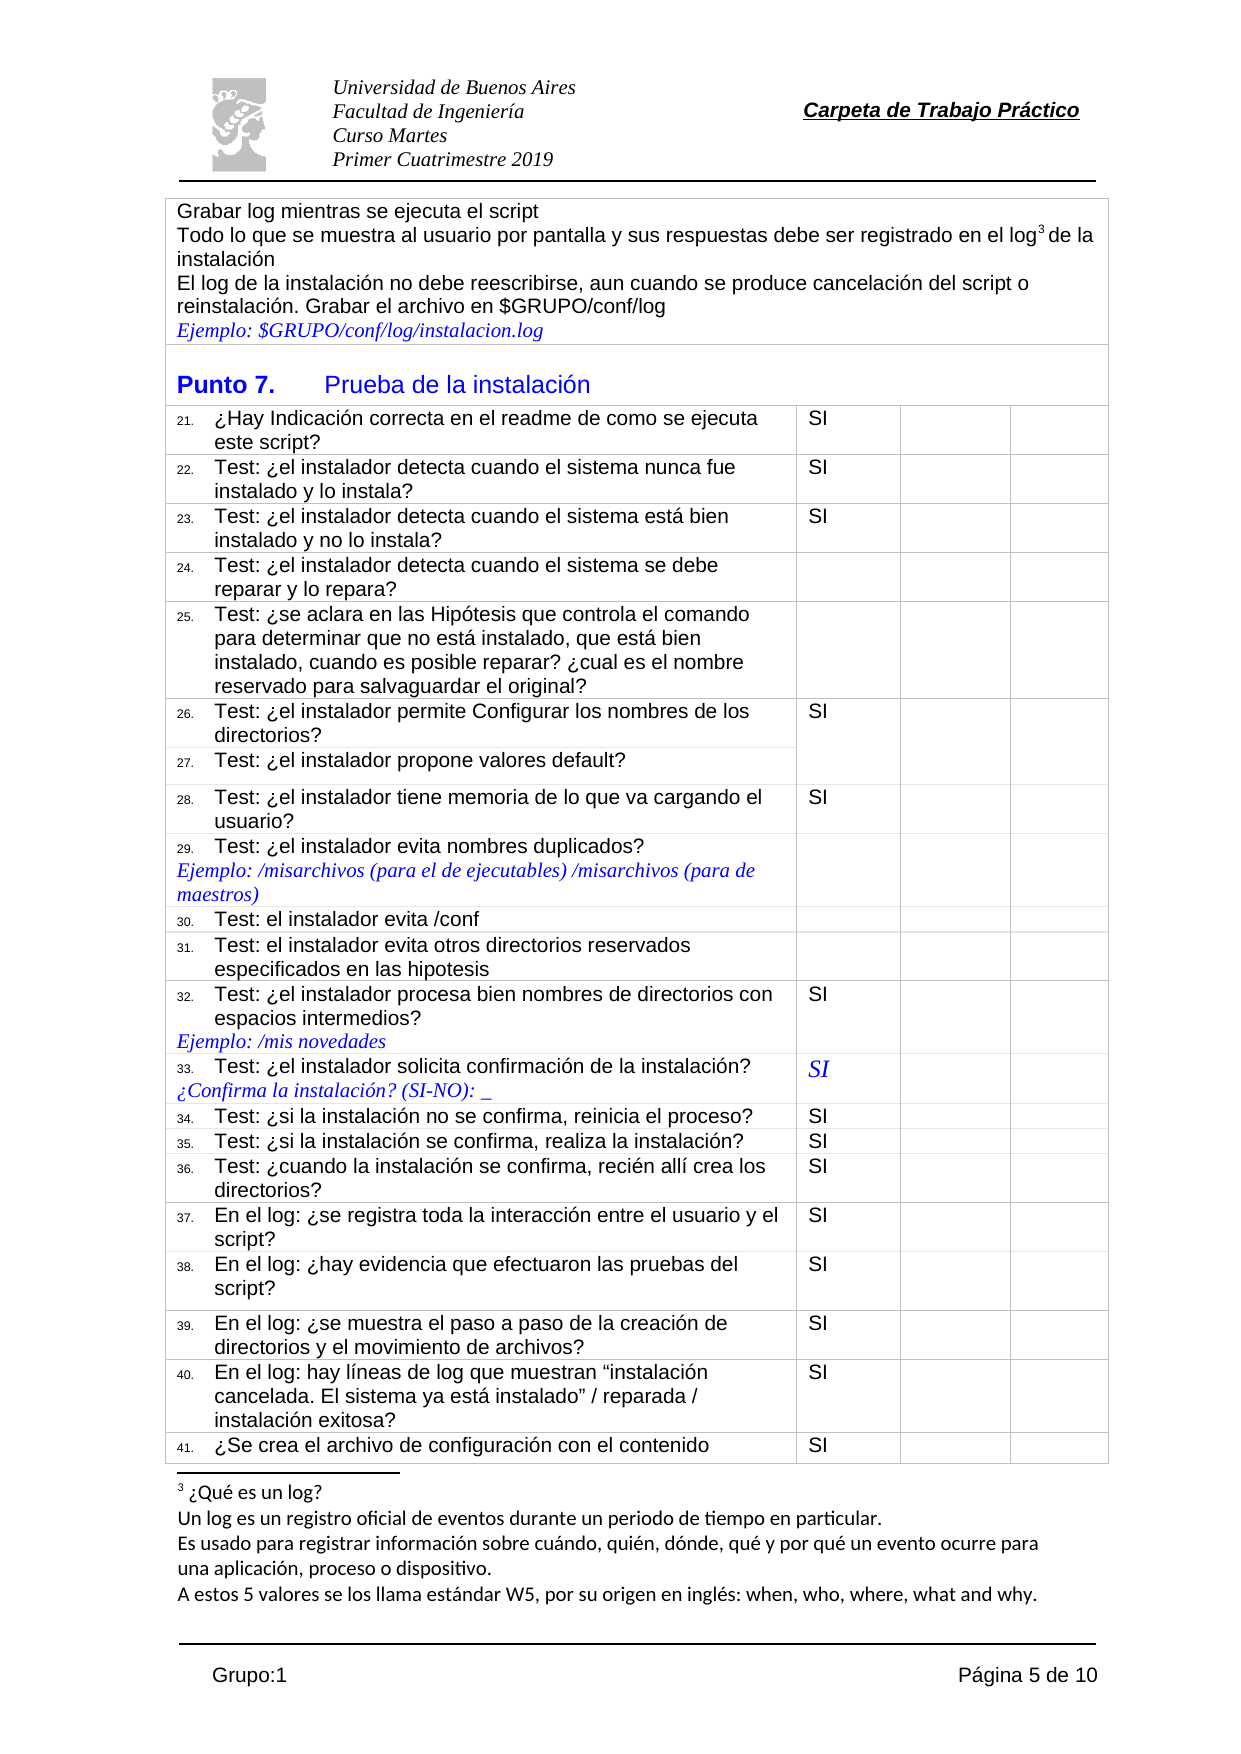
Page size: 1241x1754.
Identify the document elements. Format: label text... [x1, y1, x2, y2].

table_cell [901, 834, 1010, 906]
table_cell SI [797, 785, 900, 833]
table_cell [901, 933, 1010, 980]
table_cell [1011, 1104, 1108, 1127]
table_cell [901, 406, 1010, 454]
table_cell SI [797, 1311, 900, 1359]
table_cell SI [797, 1433, 900, 1463]
table_cell [901, 699, 1010, 784]
table_cell SI [797, 1252, 900, 1310]
table_cell En el log: ¿hay evidencia que efectuaron las pruebas del script? [166, 1252, 796, 1310]
table_cell En el log: hay líneas de log que muestran “instalación cancelada. El sistema ya está instalado” / reparada / instalación exitosa? [166, 1360, 796, 1432]
table_cell [1011, 1129, 1108, 1153]
table_cell [901, 1311, 1010, 1359]
table_cell [901, 981, 1010, 1053]
table_cell Test: ¿el instalador detecta cuando el sistema nunca fue instalado y lo instala? [166, 455, 796, 503]
picture [210, 75, 273, 174]
table_cell [901, 1360, 1010, 1432]
table_cell [901, 907, 1010, 931]
table_cell [797, 933, 900, 980]
table_cell Test: ¿si la instalación se confirma, realiza la instalación? [166, 1129, 796, 1153]
table_cell [901, 1433, 1010, 1463]
table_cell [901, 455, 1010, 503]
table_cell [1011, 504, 1108, 552]
table_cell Test: ¿el instalador propone valores default? [166, 748, 796, 784]
table_cell Test: ¿el instalador detecta cuando el sistema se debe reparar y lo repara? [166, 553, 796, 601]
table_cell SI [797, 1104, 900, 1127]
table_cell [1011, 455, 1108, 503]
table_cell Test: ¿el instalador detecta cuando el sistema está bien instalado y no lo instala? [166, 504, 796, 552]
table_cell [901, 1104, 1010, 1127]
table_cell SI [797, 455, 900, 503]
table_cell [901, 1154, 1010, 1202]
table_cell ¿Se crea el archivo de configuración con el contenido solicitado? [166, 1433, 796, 1463]
table_cell [901, 602, 1010, 698]
table_cell Test: ¿el instalador tiene memoria de lo que va cargando el usuario? [166, 785, 796, 833]
table_cell SI [797, 981, 900, 1053]
table_cell SI [797, 1129, 900, 1153]
table_cell SI [797, 1203, 900, 1251]
table_cell [901, 1129, 1010, 1153]
table_cell Test: ¿el instalador solicita confirmación de la instalación? ¿Confirma la instalación? (SI-NO): _ [166, 1054, 796, 1102]
table_cell [1011, 1311, 1108, 1359]
table_cell [901, 504, 1010, 552]
table_cell SI [797, 406, 900, 454]
table_cell SI [797, 1154, 900, 1202]
table_cell Test: ¿el instalador procesa bien nombres de directorios con espacios intermedios? Ejemplo: /mis novedades [166, 981, 796, 1053]
table_cell [1011, 1054, 1108, 1102]
table_cell SI [797, 1054, 900, 1102]
table_cell [1011, 785, 1108, 833]
table_cell [1011, 553, 1108, 601]
table_cell Prueba de la instalación [166, 345, 1108, 405]
table_cell Test: el instalador evita otros directorios reservados especificados en las hipotesis [166, 933, 796, 980]
table_cell [1011, 1154, 1108, 1202]
table_cell [901, 785, 1010, 833]
table_cell [901, 1252, 1010, 1310]
table_cell [797, 602, 900, 698]
table_cell [1011, 1203, 1108, 1251]
table_cell SI [797, 699, 900, 784]
table_cell Test: ¿se aclara en las Hipótesis que controla el comando para determinar que no está instalado, que está bien instalado, cuando es posible reparar? ¿cual es el nombre reservado para salvaguardar el original? [166, 602, 796, 698]
table_cell Grabar log mientras se ejecuta el script Todo lo que se muestra al usuario por pantalla y sus respuestas debe ser registrado en el log de la instalación El log de la instalación no debe reescribirse, aun cuando se produce cancelación del script o reinstalación. Grabar el archivo en $GRUPO/conf/log Ejemplo: $GRUPO/conf/log/instalacion.log [166, 199, 1108, 344]
table_cell [1011, 907, 1108, 931]
table_cell SI [797, 504, 900, 552]
table_cell SI [797, 1360, 900, 1432]
table_cell ¿Hay Indicación correcta en el readme de como se ejecuta este script? [166, 406, 796, 454]
table_cell [1011, 981, 1108, 1053]
table_cell En el log: ¿se muestra el paso a paso de la creación de directorios y el movimiento de archivos? [166, 1311, 796, 1359]
table_cell [1011, 933, 1108, 980]
table_cell [901, 1203, 1010, 1251]
table_cell [1011, 1252, 1108, 1310]
table_cell Test: ¿el instalador permite Configurar los nombres de los directorios? [166, 699, 796, 747]
table_cell [1011, 406, 1108, 454]
table_cell [901, 553, 1010, 601]
table_cell Test: ¿si la instalación no se confirma, reinicia el proceso? [166, 1104, 796, 1127]
table_cell En el log: ¿se registra toda la interacción entre el usuario y el script? [166, 1203, 796, 1251]
table_cell Test: ¿cuando la instalación se confirma, recién allí crea los directorios? [166, 1154, 796, 1202]
table_cell Test: el instalador evita /conf [166, 907, 796, 931]
table_cell [901, 1054, 1010, 1102]
table_cell [797, 907, 900, 931]
table_cell [1011, 699, 1108, 784]
table_cell [1011, 834, 1108, 906]
table_cell Test: ¿el instalador evita nombres duplicados? Ejemplo: /misarchivos (para el de ejecutables) /misarchivos (para de maestros) [166, 834, 796, 906]
table_cell [1011, 1360, 1108, 1432]
table_cell [797, 834, 900, 906]
table_cell [797, 553, 900, 601]
table_cell [1011, 602, 1108, 698]
table_cell [1011, 1433, 1108, 1463]
